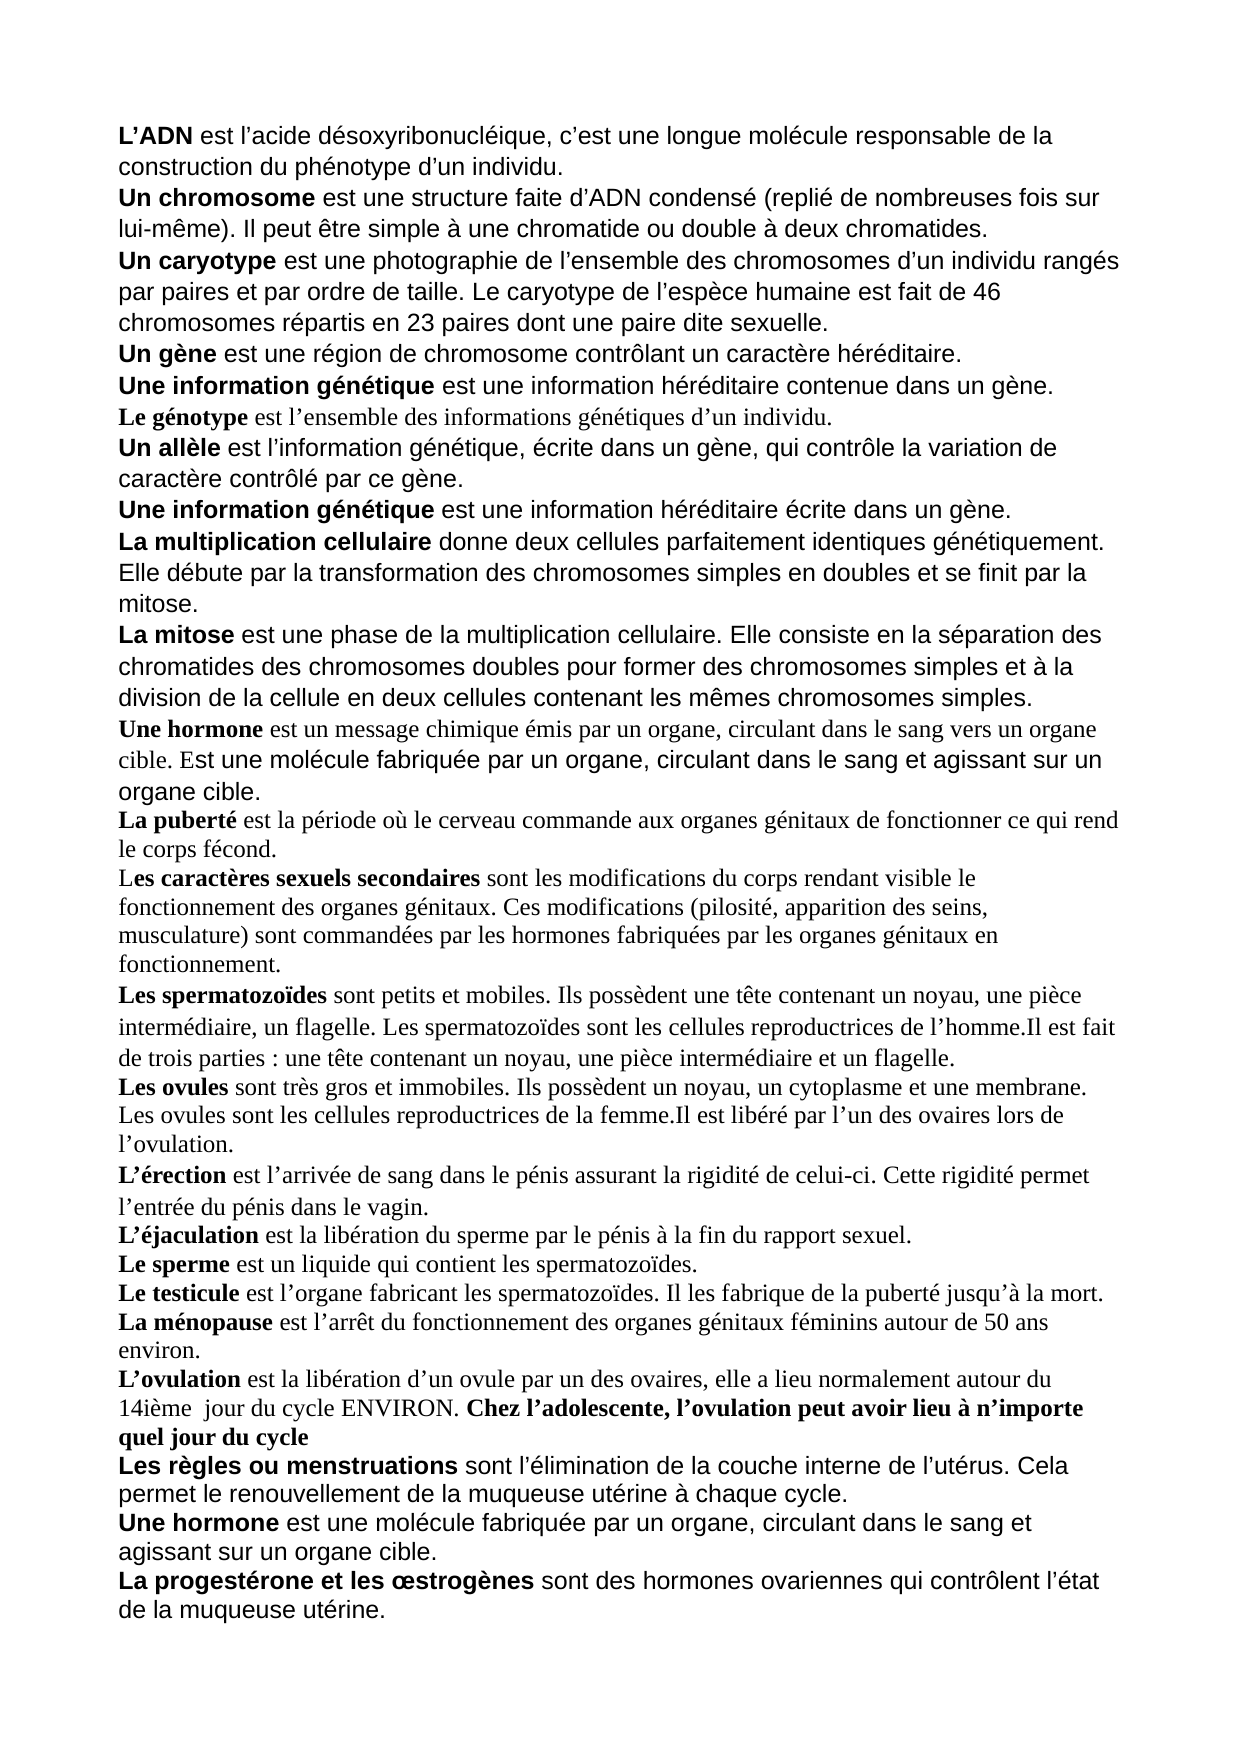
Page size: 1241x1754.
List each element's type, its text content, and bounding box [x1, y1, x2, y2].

text La ménopause est l’arrêt du fonctionnement des organes génitaux féminins autour de 50 ans environ. [118, 1307, 1122, 1364]
text Un chromosome est une structure faite d’ADN condensé (replié de nombreuses fois sur lui-même). Il peut être simple à une chromatide ou double à deux chromatides. [118, 181, 1122, 243]
text La mitose est une phase de la multiplication cellulaire. Elle consiste en la séparation des chromatides des chromosomes doubles pour former des chromosomes simples et à la division de la cellule en deux cellules contenant les mêmes chromosomes simples. [118, 618, 1122, 712]
text L’érection est l’arrivée de sang dans le pénis assurant la rigidité de celui-ci. Cette rigidité permet l’entrée du pénis dans le vagin. [118, 1158, 1122, 1221]
text La multiplication cellulaire donne deux cellules parfaitement identiques génétiquement. Elle débute par la transformation des chromosomes simples en doubles et se finit par la mitose. [118, 524, 1122, 618]
text Les caractères sexuels secondaires sont les modifications du corps rendant visible le fonctionnement des organes génitaux. Ces modifications (pilosité, apparition des seins, musculature) sont commandées par les hormones fabriquées par les organes génitaux en fonctionnement. [118, 863, 1122, 978]
text Un caryotype est une photographie de l’ensemble des chromosomes d’un individu rangés par paires et par ordre de taille. Le caryotype de l’espèce humaine est fait de 46 chromosomes répartis en 23 paires dont une paire dite sexuelle. [118, 243, 1122, 337]
text Un allèle est l’information génétique, écrite dans un gène, qui contrôle la variation de caractère contrôlé par ce gène. [118, 431, 1122, 493]
text L’ADN est l’acide désoxyribonucléique, c’est une longue molécule responsable de la construction du phénotype d’un individu. [118, 118, 1122, 181]
text L’éjaculation est la libération du sperme par le pénis à la fin du rapport sexuel. [118, 1221, 1122, 1249]
text Une hormone est une molécule fabriquée par un organe, circulant dans le sang et agissant sur un organe cible. [118, 1508, 1122, 1566]
text Un gène est une région de chromosome contrôlant un caractère héréditaire. Une information génétique est une information héréditaire contenue dans un gène. [118, 337, 1122, 399]
text Le testicule est l’organe fabricant les spermatozoïdes. Il les fabrique de la puberté jusqu’à la mort. [118, 1278, 1122, 1307]
text L’ovulation est la libération d’un ovule par un des ovaires, elle a lieu normalement autour du 14ième jour du cycle ENVIRON. Chez l’adolescente, l’ovulation peut avoir lieu à n’importe quel jour du cycle [118, 1364, 1122, 1451]
text Les règles ou menstruations sont l’élimination de la couche interne de l’utérus. Cela permet le renouvellement de la muqueuse utérine à chaque cycle. [118, 1451, 1122, 1508]
text La progestérone et les œstrogènes sont des hormones ovariennes qui contrôlent l’état de la muqueuse utérine. [118, 1566, 1122, 1623]
text Le sperme est un liquide qui contient les spermatozoïdes. [118, 1249, 1122, 1278]
text Une information génétique est une information héréditaire écrite dans un gène. [118, 493, 1122, 524]
text Le génotype est l’ensemble des informations génétiques d’un individu. [118, 399, 1122, 431]
text Les spermatozoïdes sont petits et mobiles. Ils possèdent une tête contenant un noyau, une pièce intermédiaire, un flagelle. Les spermatozoïdes sont les cellules reproductrices de l’homme.Il est fait de trois parties : une tête contenant un noyau, une pièce intermédiaire et un flagelle. [118, 978, 1122, 1072]
text Une hormone est un message chimique émis par un organe, circulant dans le sang vers un organe cible. Est une molécule fabriquée par un organe, circulant dans le sang et agissant sur un organe cible. [118, 712, 1122, 806]
text Les ovules sont très gros et immobiles. Ils possèdent un noyau, un cytoplasme et une membrane. Les ovules sont les cellules reproductrices de la femme.Il est libéré par l’un des ovaires lors de l’ovulation. [118, 1072, 1122, 1158]
text La puberté est la période où le cerveau commande aux organes génitaux de fonctionner ce qui rend le corps fécond. [118, 806, 1122, 863]
